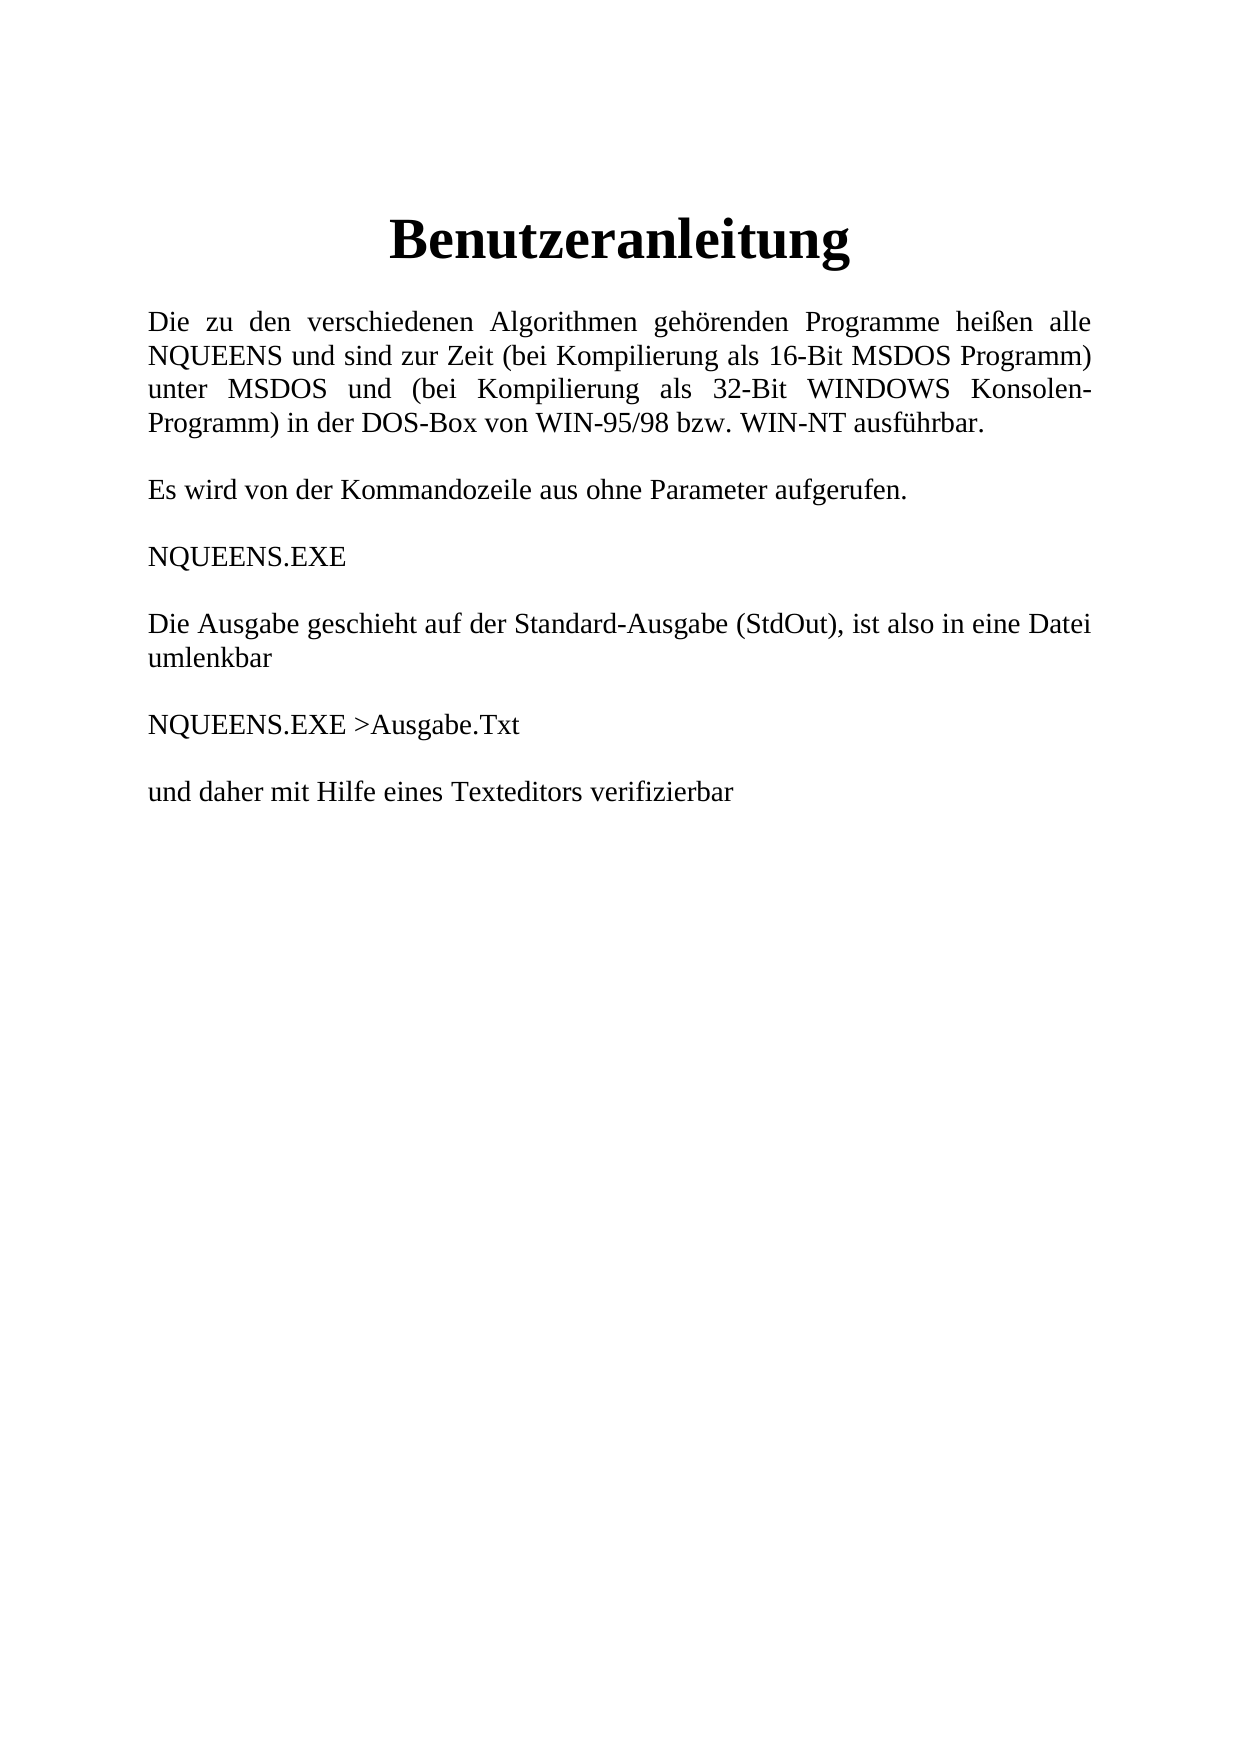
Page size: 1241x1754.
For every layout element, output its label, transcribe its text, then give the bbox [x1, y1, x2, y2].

text Benutzeranleitung [148, 204, 1093, 271]
text Die zu den verschiedenen Algorithmen gehörenden Programme heißen alle NQUEENS und sind zur Zeit (bei Kompilierung als 16-Bit MSDOS Programm) unter MSDOS und (bei Kompilierung als 32-Bit WINDOWS Konsolen-Programm) in der DOS-Box von WIN-95/98 bzw. WIN-NT ausführbar. [148, 304, 1093, 439]
text und daher mit Hilfe eines Texteditors verifizierbar [148, 774, 1093, 808]
text NQUEENS.EXE >Ausgabe.Txt [148, 707, 1093, 741]
text Die Ausgabe geschieht auf der Standard-Ausgabe (StdOut), ist also in eine Datei umlenkbar [148, 606, 1093, 673]
text Es wird von der Kommandozeile aus ohne Parameter aufgerufen. [148, 472, 1093, 506]
text NQUEENS.EXE [148, 539, 1093, 573]
